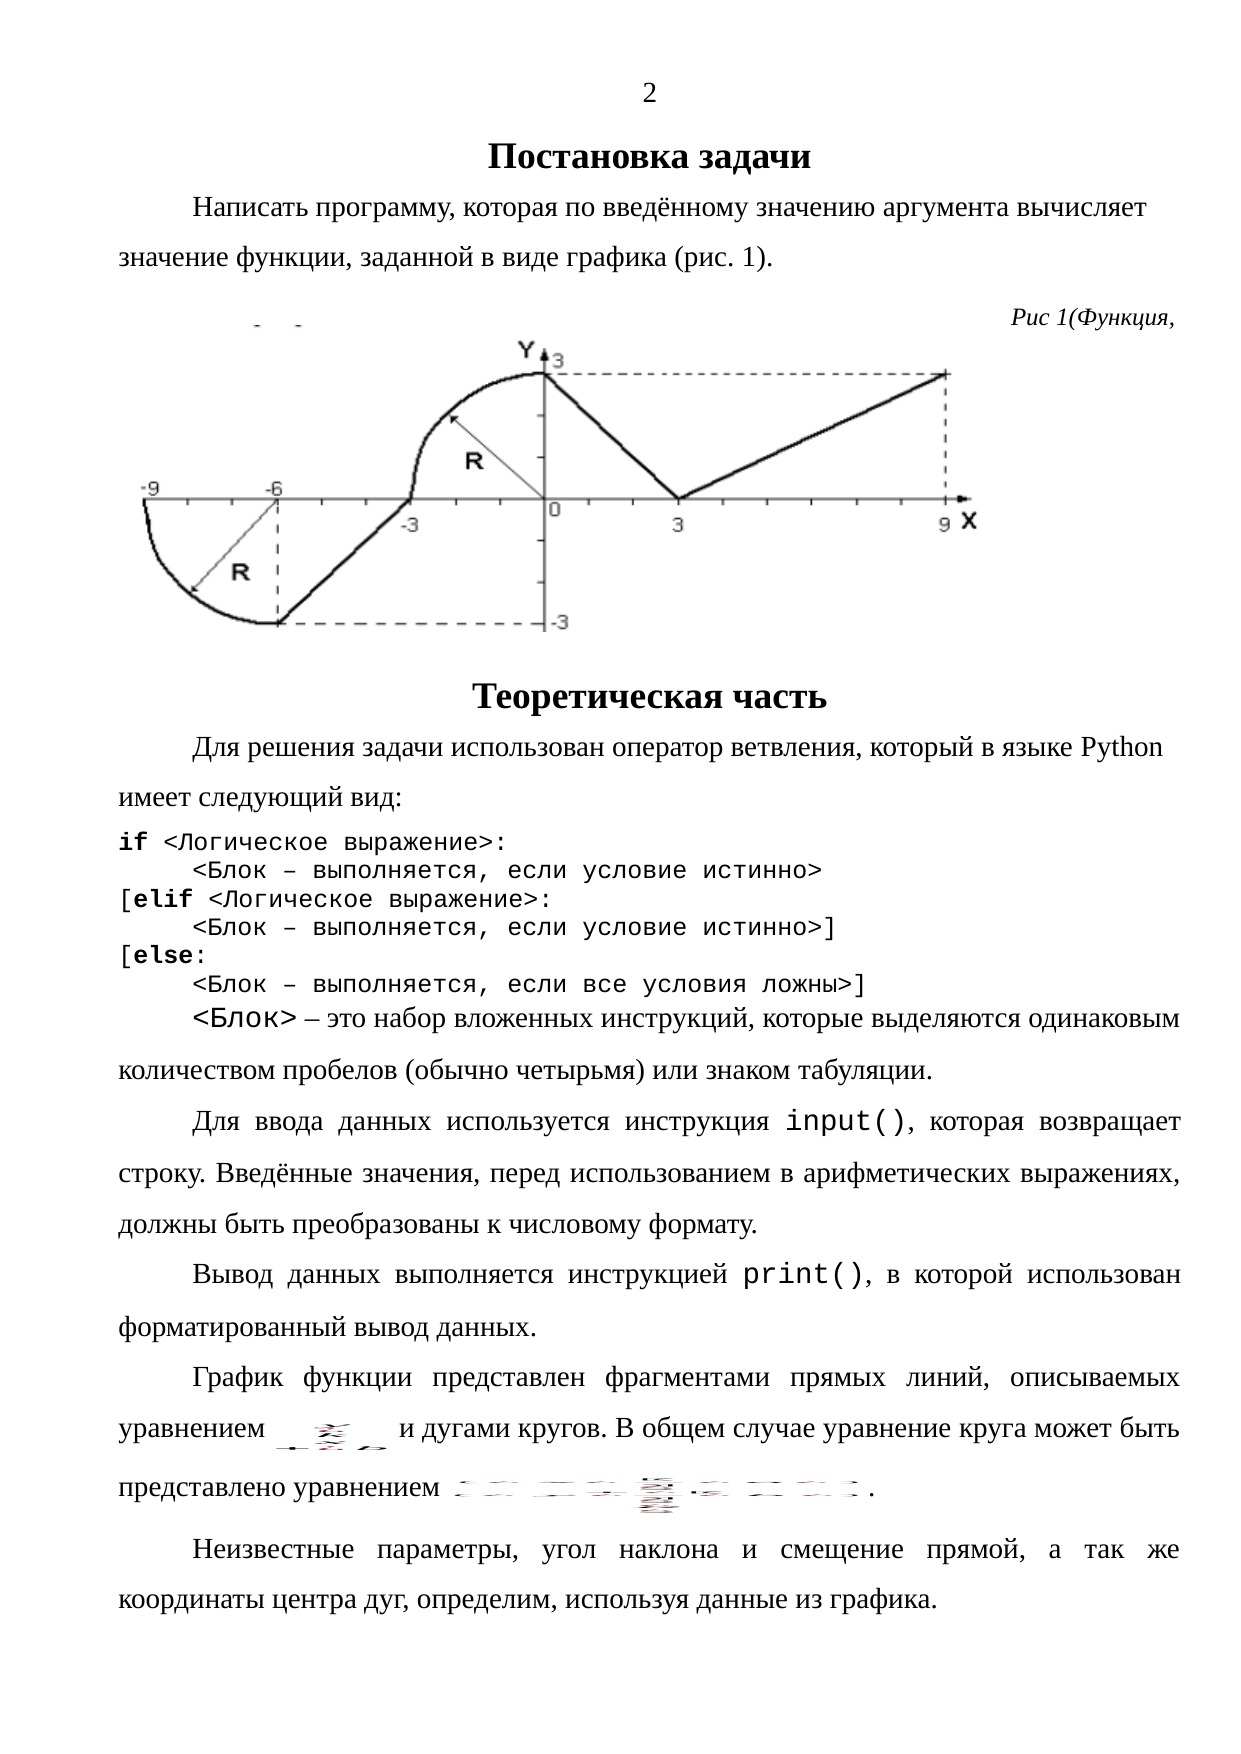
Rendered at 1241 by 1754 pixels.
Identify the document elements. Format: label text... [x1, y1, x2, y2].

text <Блок – выполняется, если условие истинно> [118, 858, 1181, 886]
text <Блок – выполняется, если условие истинно>] [118, 915, 1181, 943]
text Написать программу, которая по введённому значению аргумента вычисляет значение функции, заданной в виде графика (рис. 1). [118, 189, 1181, 273]
text Вывод данных выполняется инструкцией print(), в которой использован форматированный вывод данных. [118, 1256, 1181, 1343]
text Рис 1(Функция, заданная в виде графика) [118, 302, 1181, 632]
text Для ввода данных используется инструкция input(), которая возвращает строку. Введённые значения, перед использованием в арифметических выражениях, должны быть преобразованы к числовому формату. [118, 1103, 1181, 1239]
subtitle Постановка задачи [118, 133, 1181, 177]
text Для решения задачи использован оператор ветвления, который в языке Python имеет следующий вид: [118, 729, 1181, 813]
text <Блок – выполняется, если все условия ложны>] [118, 971, 1181, 1000]
text <Блок> – это набор вложенных инструкций, которые выделяются одинаковым количеством пробелов (обычно четырьмя) или знаком табуляции. [118, 1000, 1181, 1086]
text Неизвестные параметры, угол наклона и смещение прямой, а так же координаты центра дуг, определим, используя данные из графика. [118, 1531, 1181, 1614]
subtitle Теоретическая часть [118, 673, 1181, 717]
text if <Логическое выражение>: [118, 830, 1181, 858]
text [else: [118, 943, 1181, 971]
text График функции представлен фрагментами прямых линий, описываемых уравнением и дугами кругов. В общем случае уравнение круга может быть представлено уравнением . [118, 1359, 1181, 1514]
text [elif <Логическое выражение>: [118, 886, 1181, 915]
